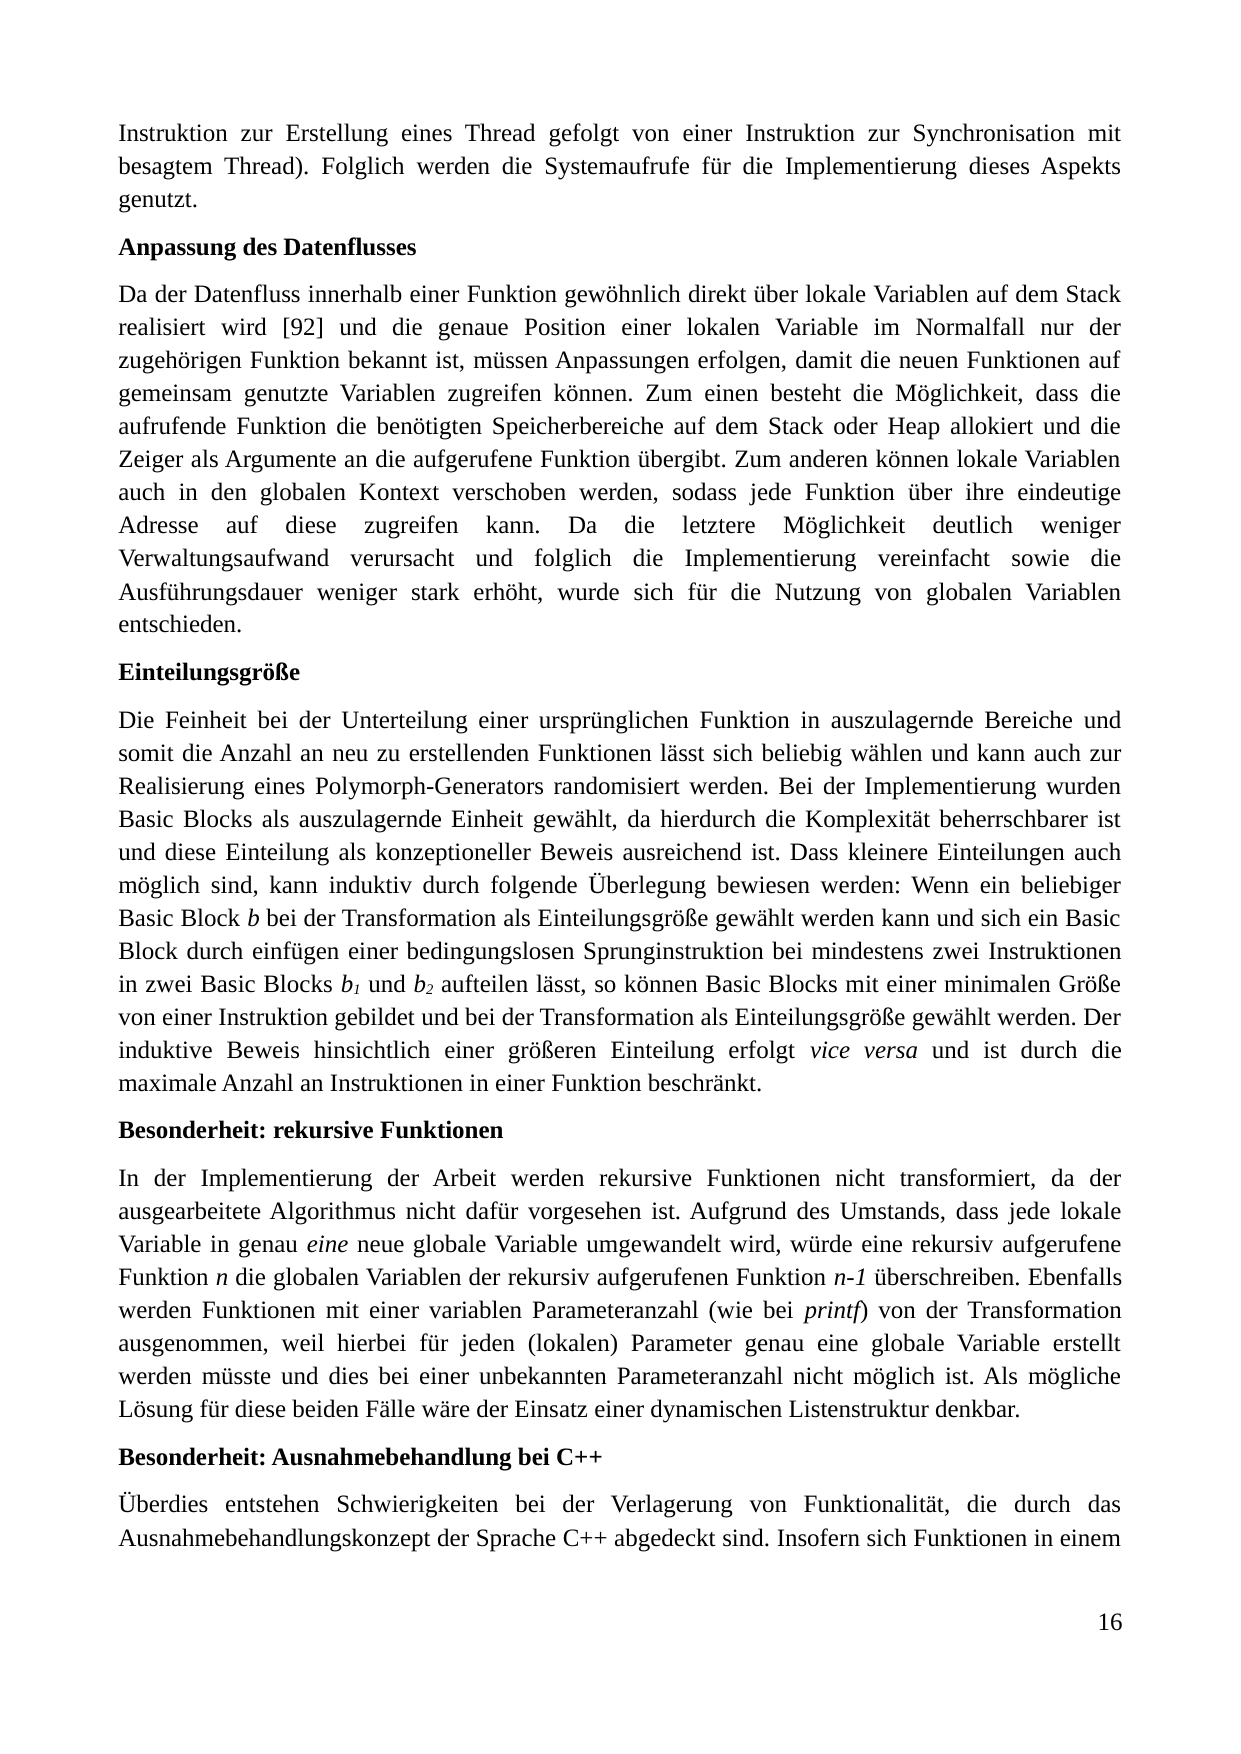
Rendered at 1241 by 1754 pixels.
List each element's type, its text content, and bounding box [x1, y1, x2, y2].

text Anpassung des Datenflusses [118, 232, 1122, 261]
text In der Implementierung der Arbeit werden rekursive Funktionen nicht transformiert, da der ausgearbeitete Algorithmus nicht dafür vorgesehen ist. Aufgrund des Umstands, dass jede lokale Variable in genau eine neue globale Variable umgewandelt wird, würde eine rekursiv aufgerufene Funktion n die globalen Variablen der rekursiv aufgerufenen Funktion n-1 überschreiben. Ebenfalls werden Funktionen mit einer variablen Parameteranzahl (wie bei printf) von der Transformation ausgenommen, weil hierbei für jeden (lokalen) Parameter genau eine globale Variable erstellt werden müsste und dies bei einer unbekannten Parameteranzahl nicht möglich ist. Als mögliche Lösung für diese beiden Fälle wäre der Einsatz einer dynamischen Listenstruktur denkbar. [118, 1163, 1122, 1423]
text Überdies entstehen Schwierigkeiten bei der Verlagerung von Funktionalität, die durch das Ausnahmebehandlungskonzept der Sprache C++ abgedeckt sind. Insofern sich Funktionen in einem [118, 1489, 1122, 1551]
text Instruktion zur Erstellung eines Thread gefolgt von einer Instruktion zur Synchronisation mit besagtem Thread). Folglich werden die Systemaufrufe für die Implementierung dieses Aspekts genutzt. [118, 118, 1122, 213]
text Einteilungsgröße [118, 657, 1122, 686]
text Die Feinheit bei der Unterteilung einer ursprünglichen Funktion in auszulagernde Bereiche und somit die Anzahl an neu zu erstellenden Funktionen lässt sich beliebig wählen und kann auch zur Realisierung eines Polymorph-Generators randomisiert werden. Bei der Implementierung wurden Basic Blocks als auszulagernde Einheit gewählt, da hierdurch die Komplexität beherrschbarer ist und diese Einteilung als konzeptioneller Beweis ausreichend ist. Dass kleinere Einteilungen auch möglich sind, kann induktiv durch folgende Überlegung bewiesen werden: Wenn ein beliebiger Basic Block b bei der Transformation als Einteilungsgröße gewählt werden kann und sich ein Basic Block durch einfügen einer bedingungslosen Sprunginstruktion bei mindestens zwei Instruktionen in zwei Basic Blocks b1 und b2 aufteilen lässt, so können Basic Blocks mit einer minimalen Größe von einer Instruktion gebildet und bei der Transformation als Einteilungsgröße gewählt werden. Der induktive Beweis hinsichtlich einer größeren Einteilung erfolgt vice versa und ist durch die maximale Anzahl an Instruktionen in einer Funktion beschränkt. [118, 705, 1122, 1097]
text Besonderheit: rekursive Funktionen [118, 1116, 1122, 1144]
text Besonderheit: Ausnahmebehandlung bei C++ [118, 1442, 1122, 1471]
text Da der Datenfluss innerhalb einer Funktion gewöhnlich direkt über lokale Variablen auf dem Stack realisiert wird [92] und die genaue Position einer lokalen Variable im Normalfall nur der zugehörigen Funktion bekannt ist, müssen Anpassungen erfolgen, damit die neuen Funktionen auf gemeinsam genutzte Variablen zugreifen können. Zum einen besteht die Möglichkeit, dass die aufrufende Funktion die benötigten Speicherbereiche auf dem Stack oder Heap allokiert und die Zeiger als Argumente an die aufgerufene Funktion übergibt. Zum anderen können lokale Variablen auch in den globalen Kontext verschoben werden, sodass jede Funktion über ihre eindeutige Adresse auf diese zugreifen kann. Da die letztere Möglichkeit deutlich weniger Verwaltungsaufwand verursacht und folglich die Implementierung vereinfacht sowie die Ausführungsdauer weniger stark erhöht, wurde sich für die Nutzung von globalen Variablen entschieden. [118, 279, 1122, 638]
